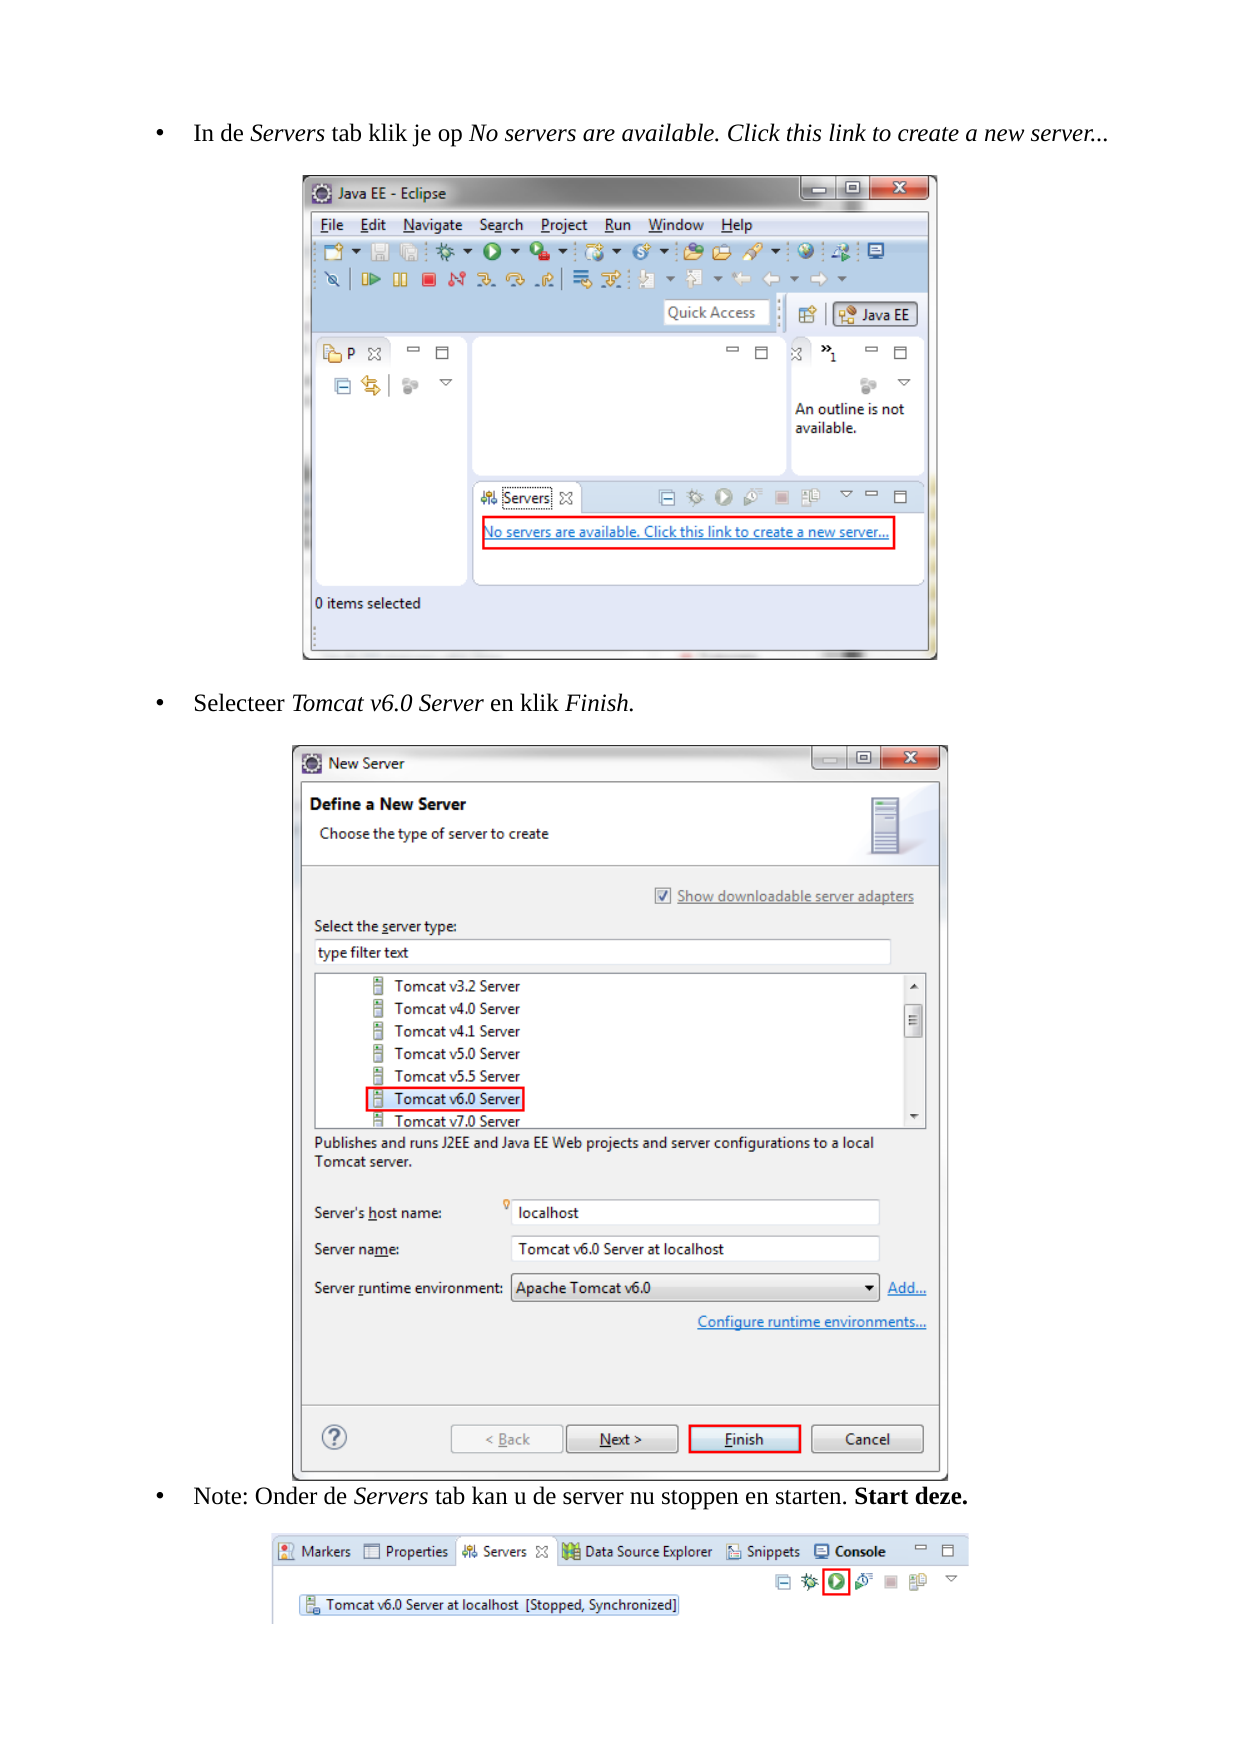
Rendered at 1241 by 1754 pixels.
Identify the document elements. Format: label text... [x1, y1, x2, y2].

list In de Servers tab klik je op No servers are available. Click this link to create a new server... [156, 118, 1122, 147]
picture [302, 175, 938, 660]
list Selecteer Tomcat v6.0 Server en klik Finish. [156, 688, 1122, 717]
list Note: Onder de Servers tab kan u de server nu stoppen en starten. Start deze. [156, 746, 1122, 1509]
picture [292, 745, 949, 1481]
picture [271, 1533, 969, 1624]
